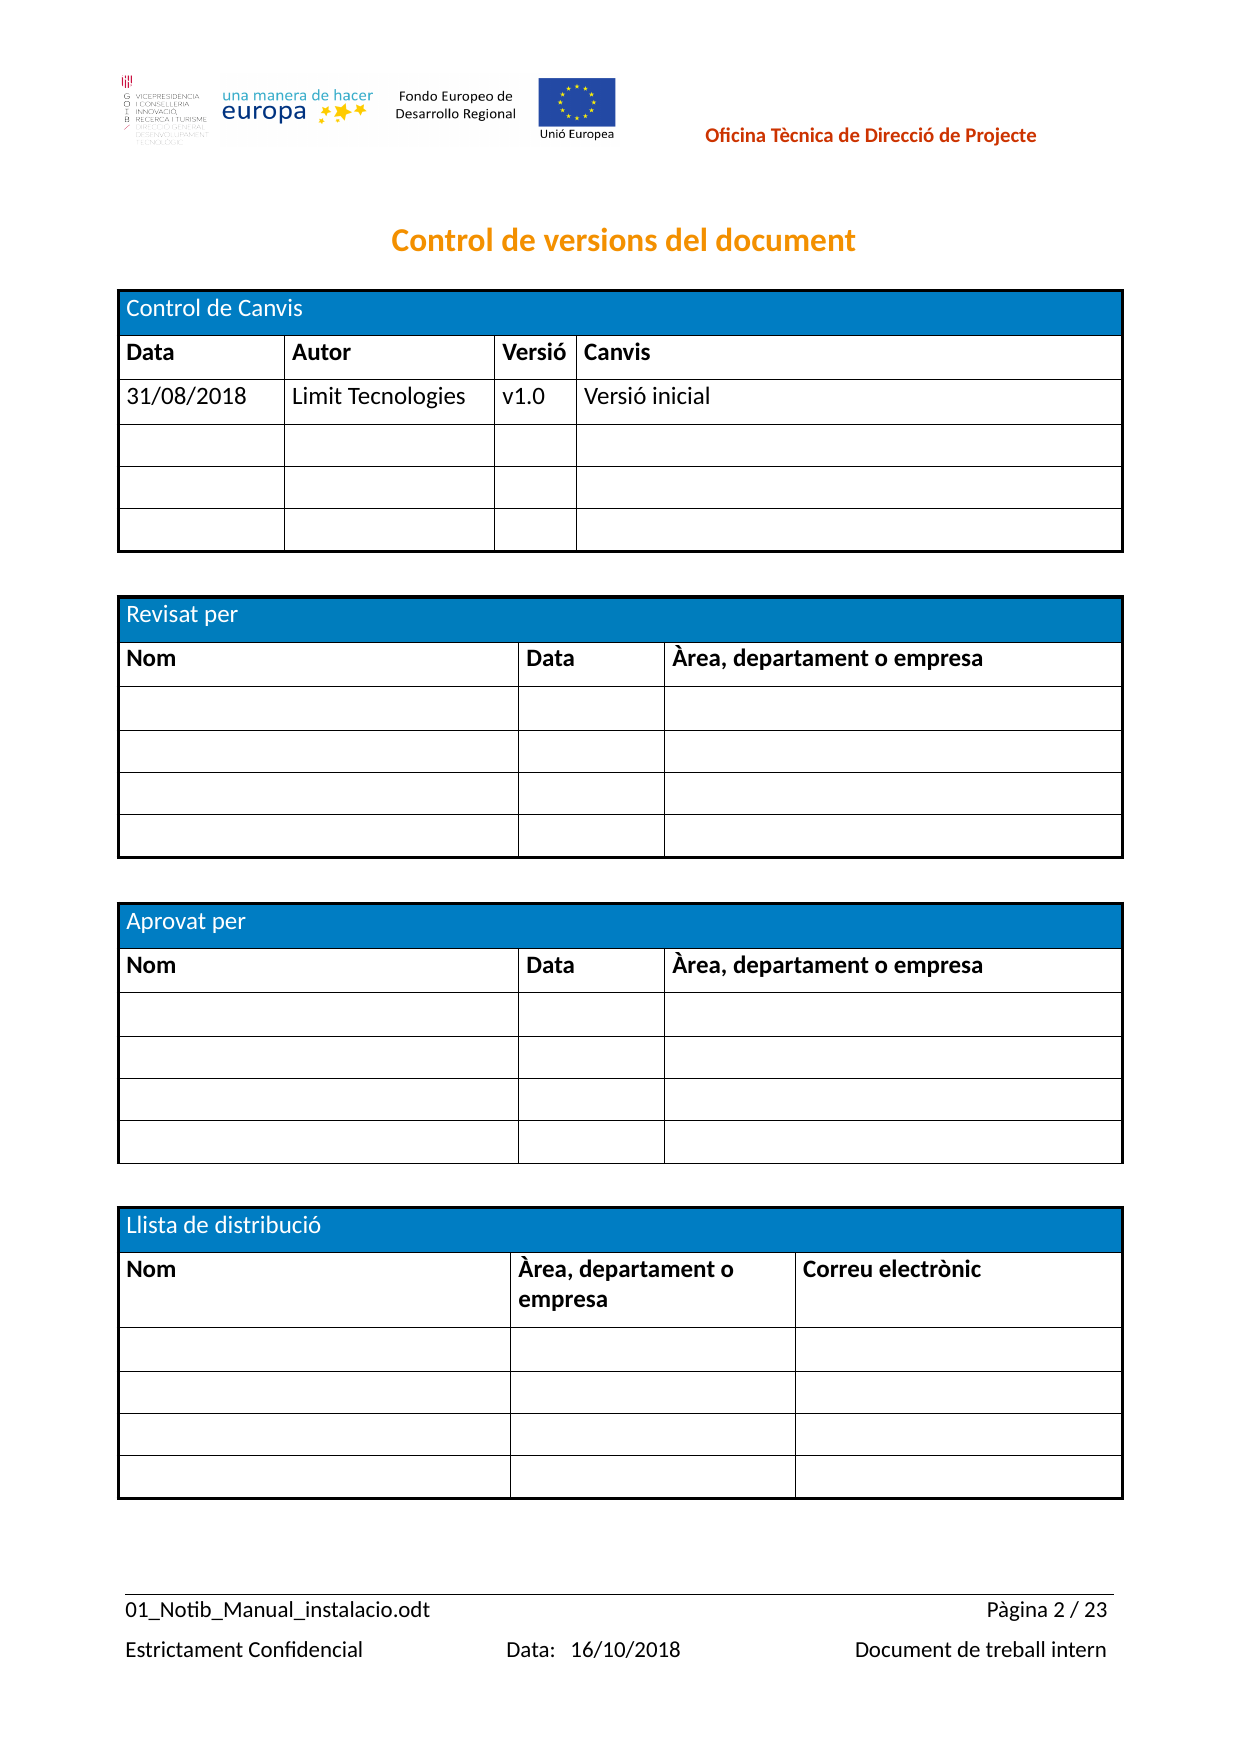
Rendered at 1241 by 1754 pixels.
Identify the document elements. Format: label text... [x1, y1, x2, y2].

table_cell [511, 1414, 795, 1455]
table_header Control de Canvis [120, 292, 1121, 335]
table_cell [120, 1414, 510, 1455]
table_cell Autor [285, 336, 494, 379]
table_cell [577, 509, 1121, 550]
table_cell [495, 425, 576, 466]
table_cell [796, 1372, 1121, 1413]
table_cell [120, 687, 518, 730]
table_cell [577, 467, 1121, 508]
table_cell [285, 509, 494, 550]
table_cell Correu electrònic [796, 1253, 1121, 1327]
table_cell [577, 425, 1121, 466]
table_cell [120, 1121, 518, 1162]
table_cell [120, 731, 518, 772]
table_cell [519, 773, 664, 814]
table_cell Data [519, 643, 664, 686]
table_header Revisat per [120, 599, 1121, 642]
table_cell [519, 1121, 664, 1162]
table_cell [120, 1037, 518, 1078]
table_cell Canvis [577, 336, 1121, 379]
table_cell [120, 1079, 518, 1120]
table_cell [120, 425, 284, 466]
table_cell [796, 1328, 1121, 1371]
table_cell [519, 815, 664, 856]
table_cell Àrea, departament o empresa [665, 949, 1121, 992]
table_cell Àrea, departament o empresa [665, 643, 1121, 686]
table_cell [495, 509, 576, 550]
table_cell [511, 1328, 795, 1371]
table_cell [665, 1079, 1121, 1120]
table_cell [120, 773, 518, 814]
table_cell [665, 815, 1121, 856]
table_cell [665, 1037, 1121, 1078]
table_cell [120, 1456, 510, 1497]
table_cell [511, 1372, 795, 1413]
table_cell [519, 731, 664, 772]
table_cell [495, 467, 576, 508]
table_cell [120, 1328, 510, 1371]
table_cell [665, 687, 1121, 730]
picture [118, 73, 213, 147]
picture [219, 73, 621, 147]
table_cell [120, 993, 518, 1036]
table_header Aprovat per [120, 905, 1121, 948]
table_cell [796, 1456, 1121, 1497]
table_cell [796, 1414, 1121, 1455]
table_cell [511, 1456, 795, 1497]
table_cell Àrea, departament o empresa [511, 1253, 795, 1327]
table_cell Data [120, 336, 284, 379]
table_cell Data [519, 949, 664, 992]
table_cell [285, 425, 494, 466]
table_cell [665, 1121, 1121, 1162]
table_cell [120, 509, 284, 550]
table_cell [665, 773, 1121, 814]
table_cell 31/08/2018 [120, 380, 284, 423]
table_cell [120, 1372, 510, 1413]
table_cell [665, 993, 1121, 1036]
table_cell [120, 467, 284, 508]
table_cell v1.0 [495, 380, 576, 423]
table_header Llista de distribució [120, 1209, 1121, 1252]
table_cell Versió [495, 336, 576, 379]
table_cell Nom [120, 1253, 510, 1327]
table_cell Nom [120, 643, 518, 686]
table_cell [519, 993, 664, 1036]
table_cell [285, 467, 494, 508]
subtitle Control de versions del document [118, 219, 1122, 260]
table_cell [665, 731, 1121, 772]
table_cell Limit Tecnologies [285, 380, 494, 423]
table_cell [120, 815, 518, 856]
table_cell [519, 687, 664, 730]
table_cell Nom [120, 949, 518, 992]
table_cell [519, 1037, 664, 1078]
table_cell Versió inicial [577, 380, 1121, 423]
table_cell [519, 1079, 664, 1120]
